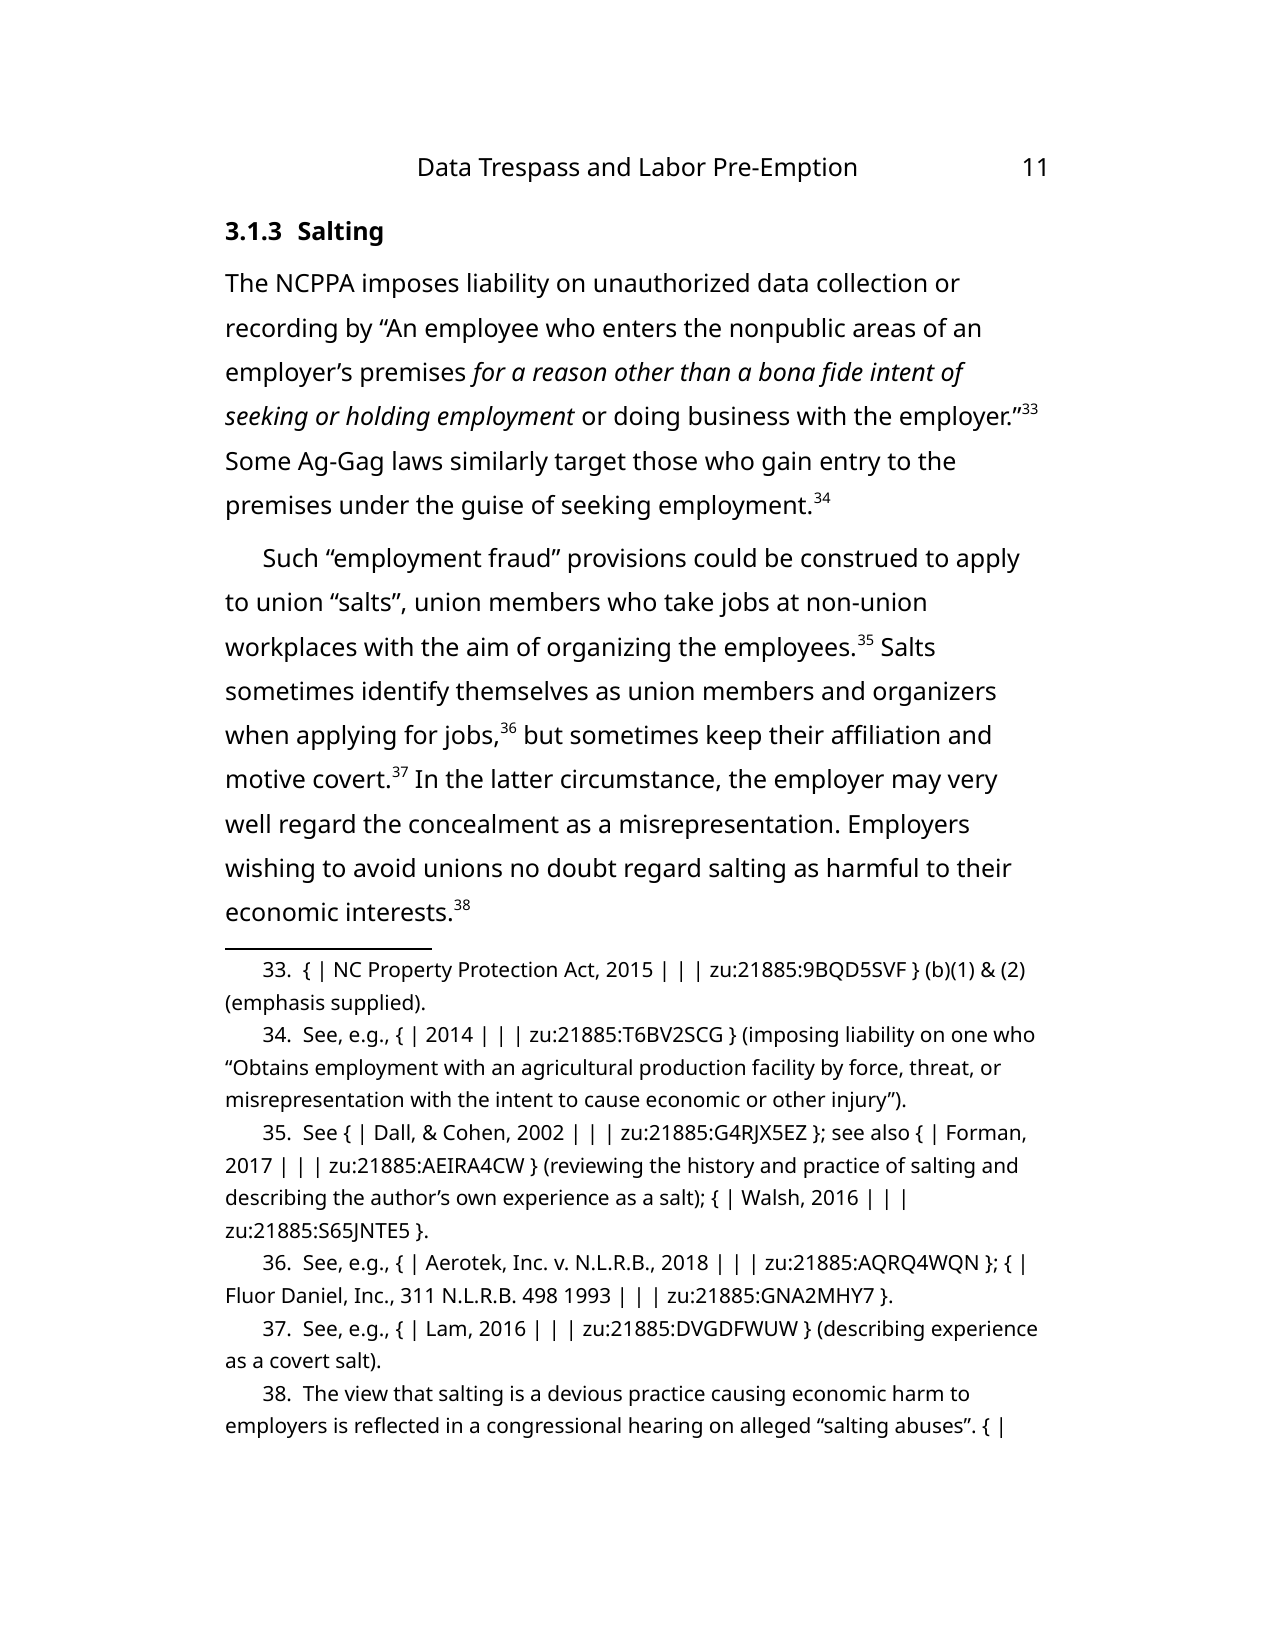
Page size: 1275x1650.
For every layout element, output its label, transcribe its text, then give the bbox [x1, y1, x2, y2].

text See { | Dall, & Cohen, 2002 | | | zu:21885:G4RJX5EZ }; see also { | Forman, 2017 | | | zu:21885:AEIRA4CW } (reviewing the history and practice of salting and describing the author’s own experience as a salt); { | Walsh, 2016 | | | zu:21885:S65JNTE5 }. [225, 1118, 1050, 1244]
text The view that salting is a devious practice causing economic harm to employers is reflected in a congressional hearing on alleged “salting abuses”. { | [225, 1379, 1050, 1440]
text The NCPPA imposes liability on unauthorized data collection or recording by “An employee who enters the nonpublic areas of an employer’s premises for a reason other than a bona fide intent of seeking or holding employment or doing business with the employer.” Some Ag-Gag laws similarly target those who gain entry to the premises under the guise of seeking employment. [225, 266, 1050, 522]
subtitle Salting [225, 214, 1050, 248]
text See, e.g., { | Aerotek, Inc. v. N.L.R.B., 2018 | | | zu:21885:AQRQ4WQN }; { | Fluor Daniel, Inc., 311 N.L.R.B. 498 1993 | | | zu:21885:GNA2MHY7 }. [225, 1248, 1050, 1309]
text See, e.g., { | Lam, 2016 | | | zu:21885:DVGDFWUW } (describing experience as a covert salt). [225, 1314, 1050, 1375]
text Such “employment fraud” provisions could be construed to apply to union “salts”, union members who take jobs at non-union workplaces with the aim of organizing the employees. Salts sometimes identify themselves as union members and organizers when applying for jobs, but sometimes keep their affiliation and motive covert. In the latter circumstance, the employer may very well regard the concealment as a misrepresentation. Employers wishing to avoid unions no doubt regard salting as harmful to their economic interests. [225, 541, 1050, 929]
text See, e.g., { | 2014 | | | zu:21885:T6BV2SCG } (imposing liability on one who “Obtains employment with an agricultural production facility by force, threat, or misrepresentation with the intent to cause economic or other injury”). [225, 1020, 1050, 1114]
text { | NC Property Protection Act, 2015 | | | zu:21885:9BQD5SVF } (b)(1) & (2) (emphasis supplied). [225, 955, 1050, 1016]
